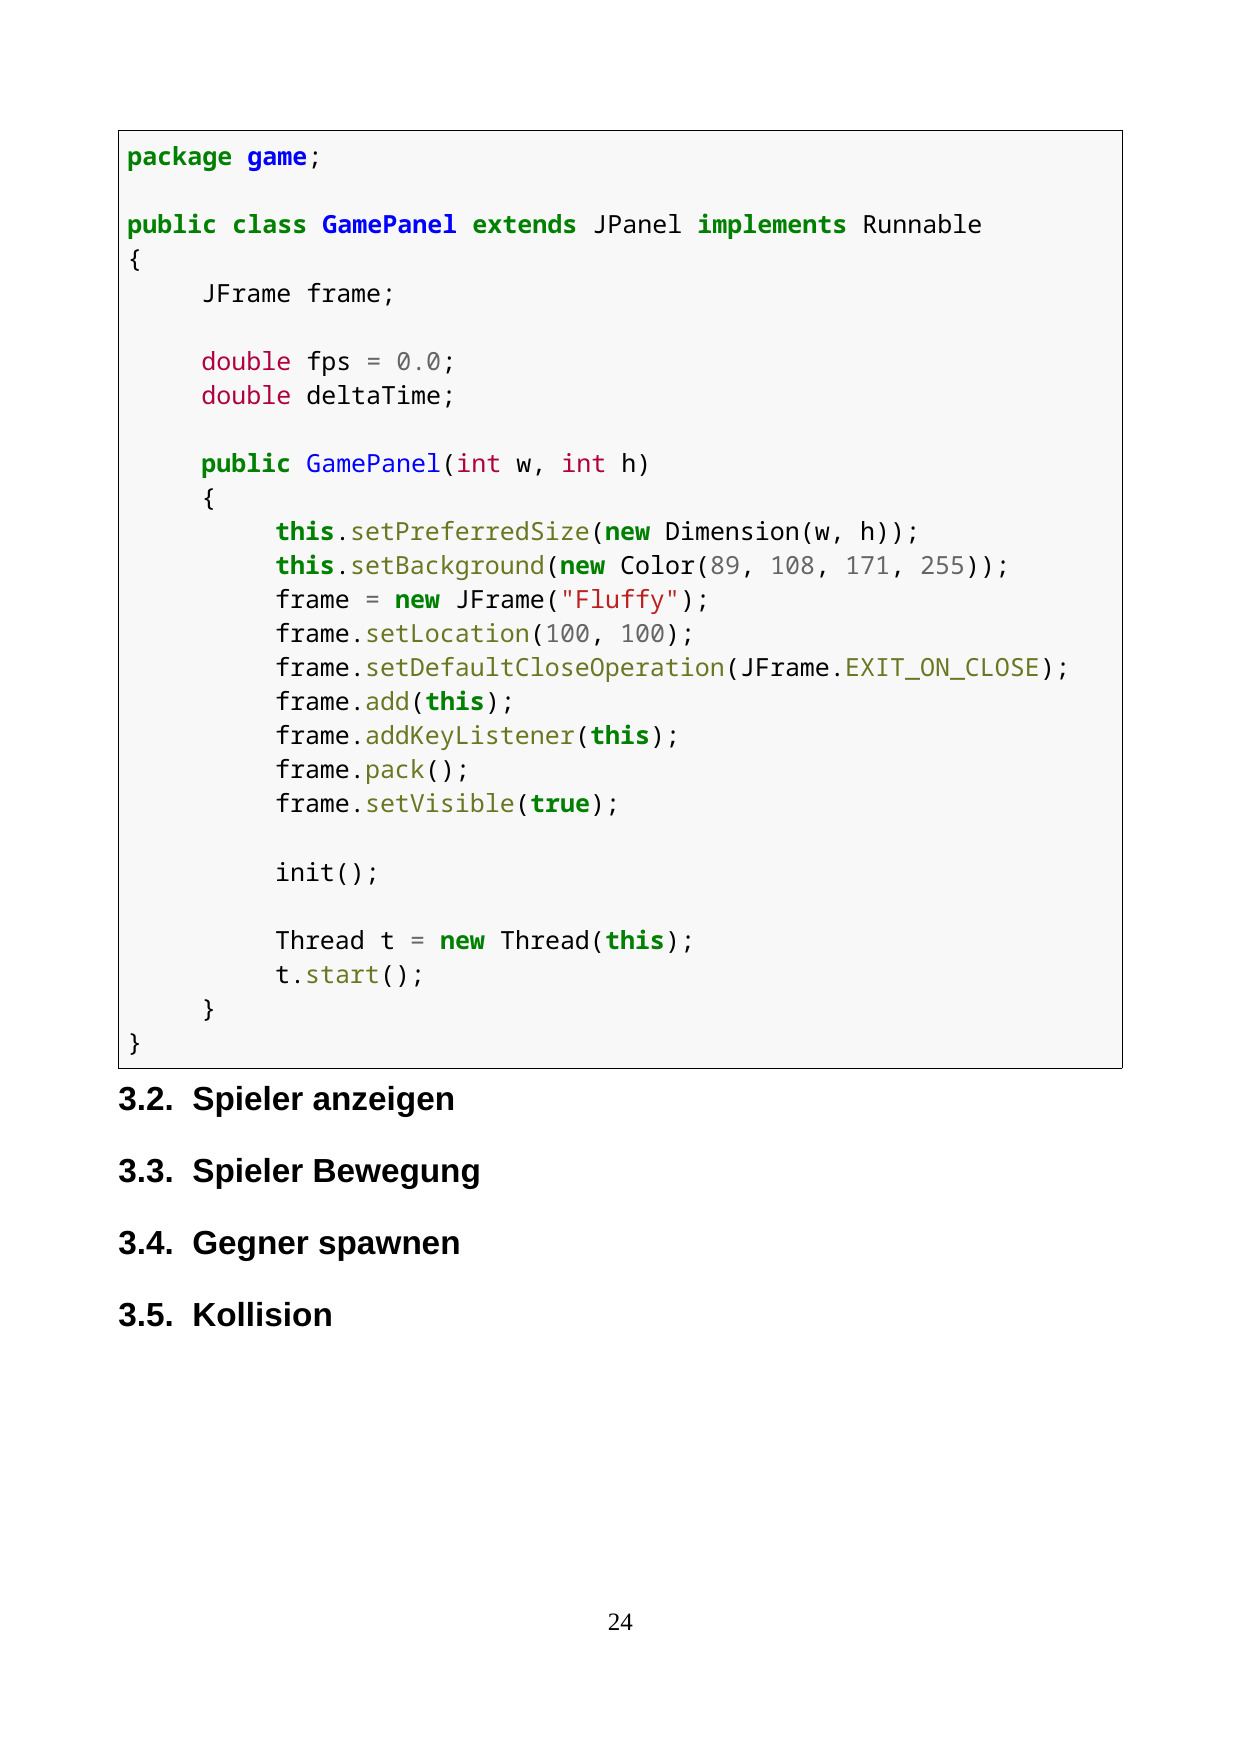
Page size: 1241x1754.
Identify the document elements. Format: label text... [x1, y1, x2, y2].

text frame.setLocation(100, 100); [127, 616, 1113, 650]
text frame.setDefaultCloseOperation(JFrame.EXIT_ON_CLOSE); [127, 650, 1113, 684]
text public GamePanel(int w, int h) [127, 446, 1113, 479]
text public class GamePanel extends JPanel implements Runnable [127, 207, 1113, 241]
text { [127, 241, 1113, 275]
text init(); [127, 854, 1113, 888]
text frame.pack(); [127, 752, 1113, 786]
text frame.setVisible(true); [127, 786, 1113, 820]
subtitle Spieler anzeigen [118, 1069, 1122, 1118]
text frame.addKeyListener(this); [127, 718, 1113, 752]
text { [127, 479, 1113, 514]
subtitle Spieler Bewegung [118, 1151, 1122, 1190]
subtitle [118, 118, 1122, 130]
text frame.add(this); [127, 684, 1113, 718]
text double fps = 0.0; [127, 343, 1113, 377]
subtitle Gegner spawnen [118, 1223, 1122, 1261]
text } [127, 991, 1113, 1024]
text t.start(); [127, 956, 1113, 991]
text Thread t = new Thread(this); [127, 922, 1113, 956]
text JFrame frame; [127, 275, 1113, 309]
text this.setPreferredSize(new Dimension(w, h)); [127, 514, 1113, 548]
text double deltaTime; [127, 377, 1113, 411]
text frame = new JFrame("Fluffy"); [127, 582, 1113, 616]
text this.setBackground(new Color(89, 108, 171, 255)); [127, 548, 1113, 582]
text } [127, 1024, 1113, 1059]
text package game; [127, 139, 1113, 173]
subtitle Kollision [118, 1295, 1122, 1333]
